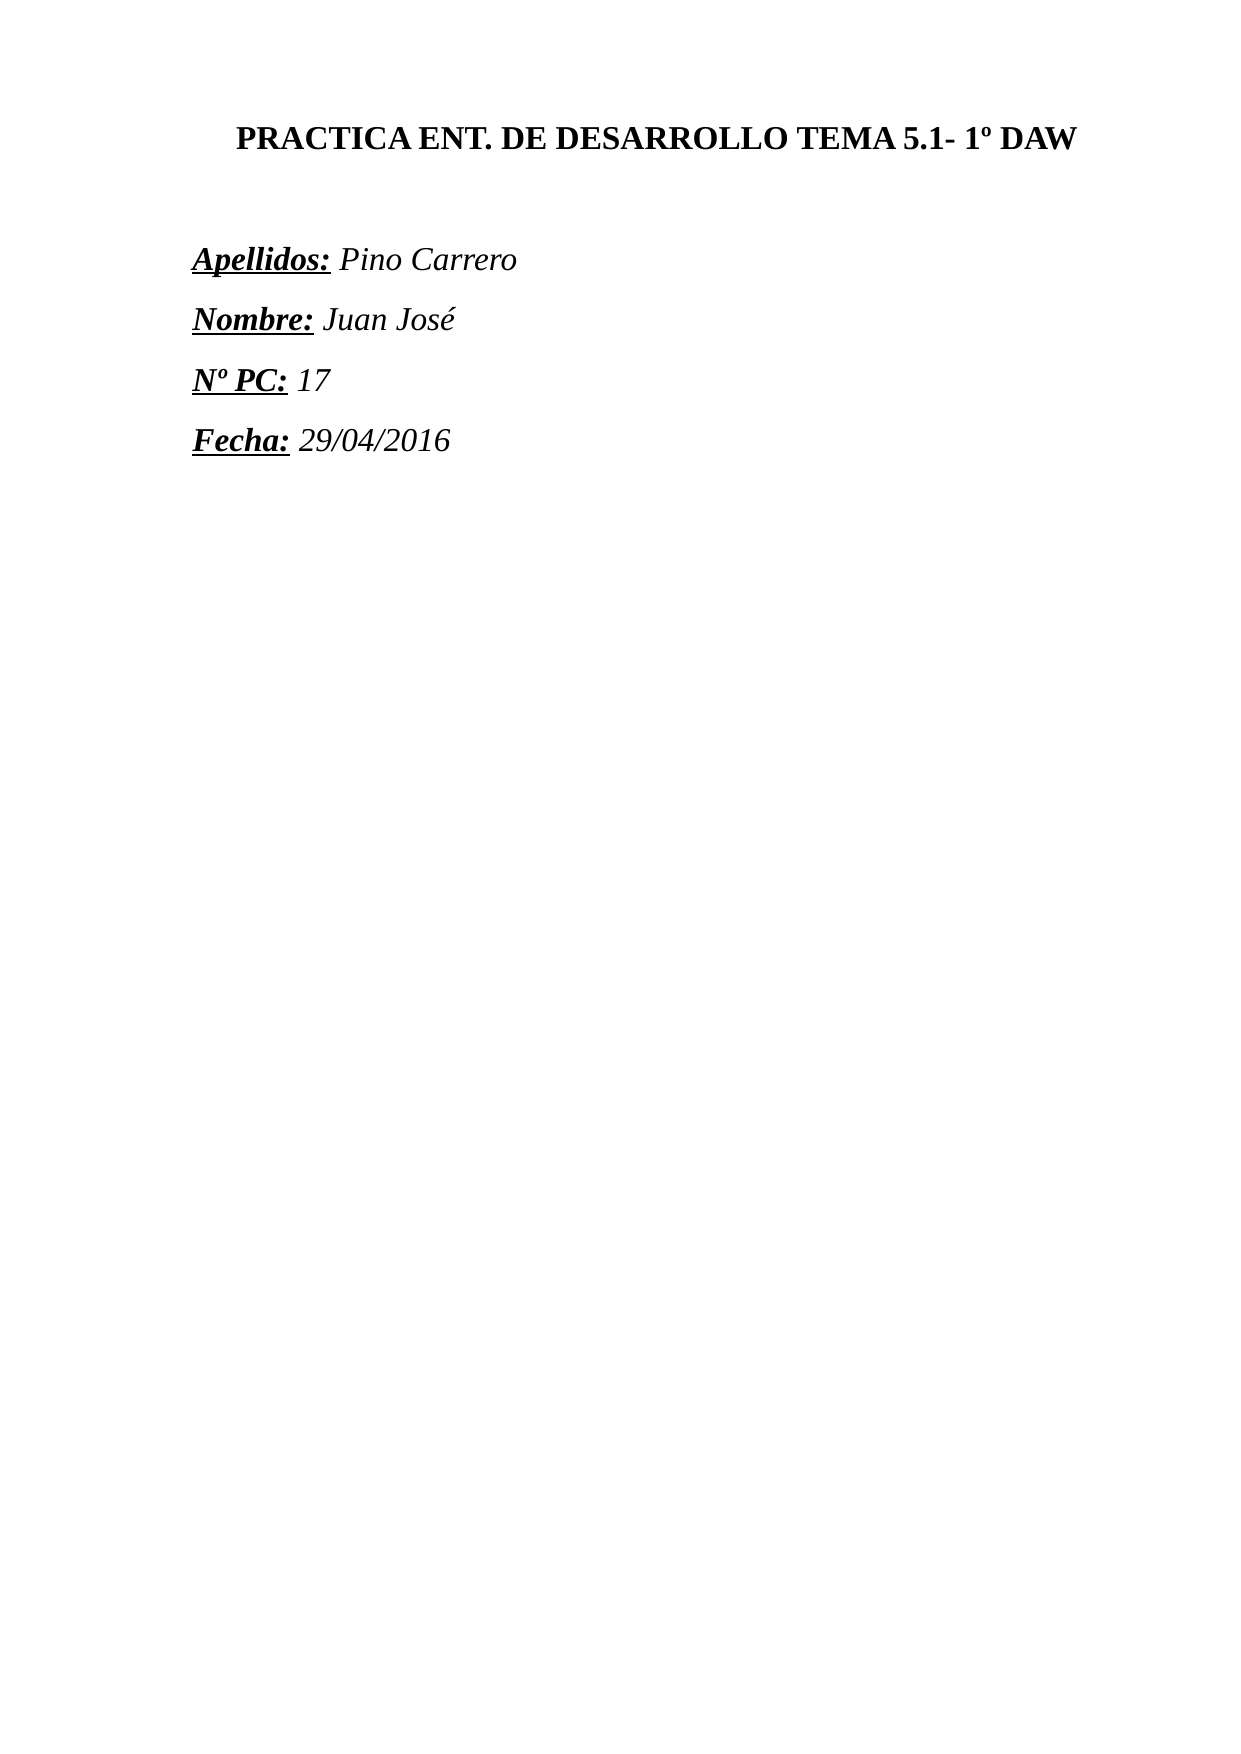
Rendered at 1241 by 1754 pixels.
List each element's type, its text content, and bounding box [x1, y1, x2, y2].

text Nombre: Juan José [192, 300, 1122, 338]
text PRACTICA ENT. DE DESARROLLO TEMA 5.1- 1º DAW [192, 118, 1122, 156]
text Fecha: 29/04/2016 [192, 421, 1122, 459]
text Nº PC: 17 [192, 360, 1122, 398]
text Apellidos: Pino Carrero [192, 239, 1122, 277]
